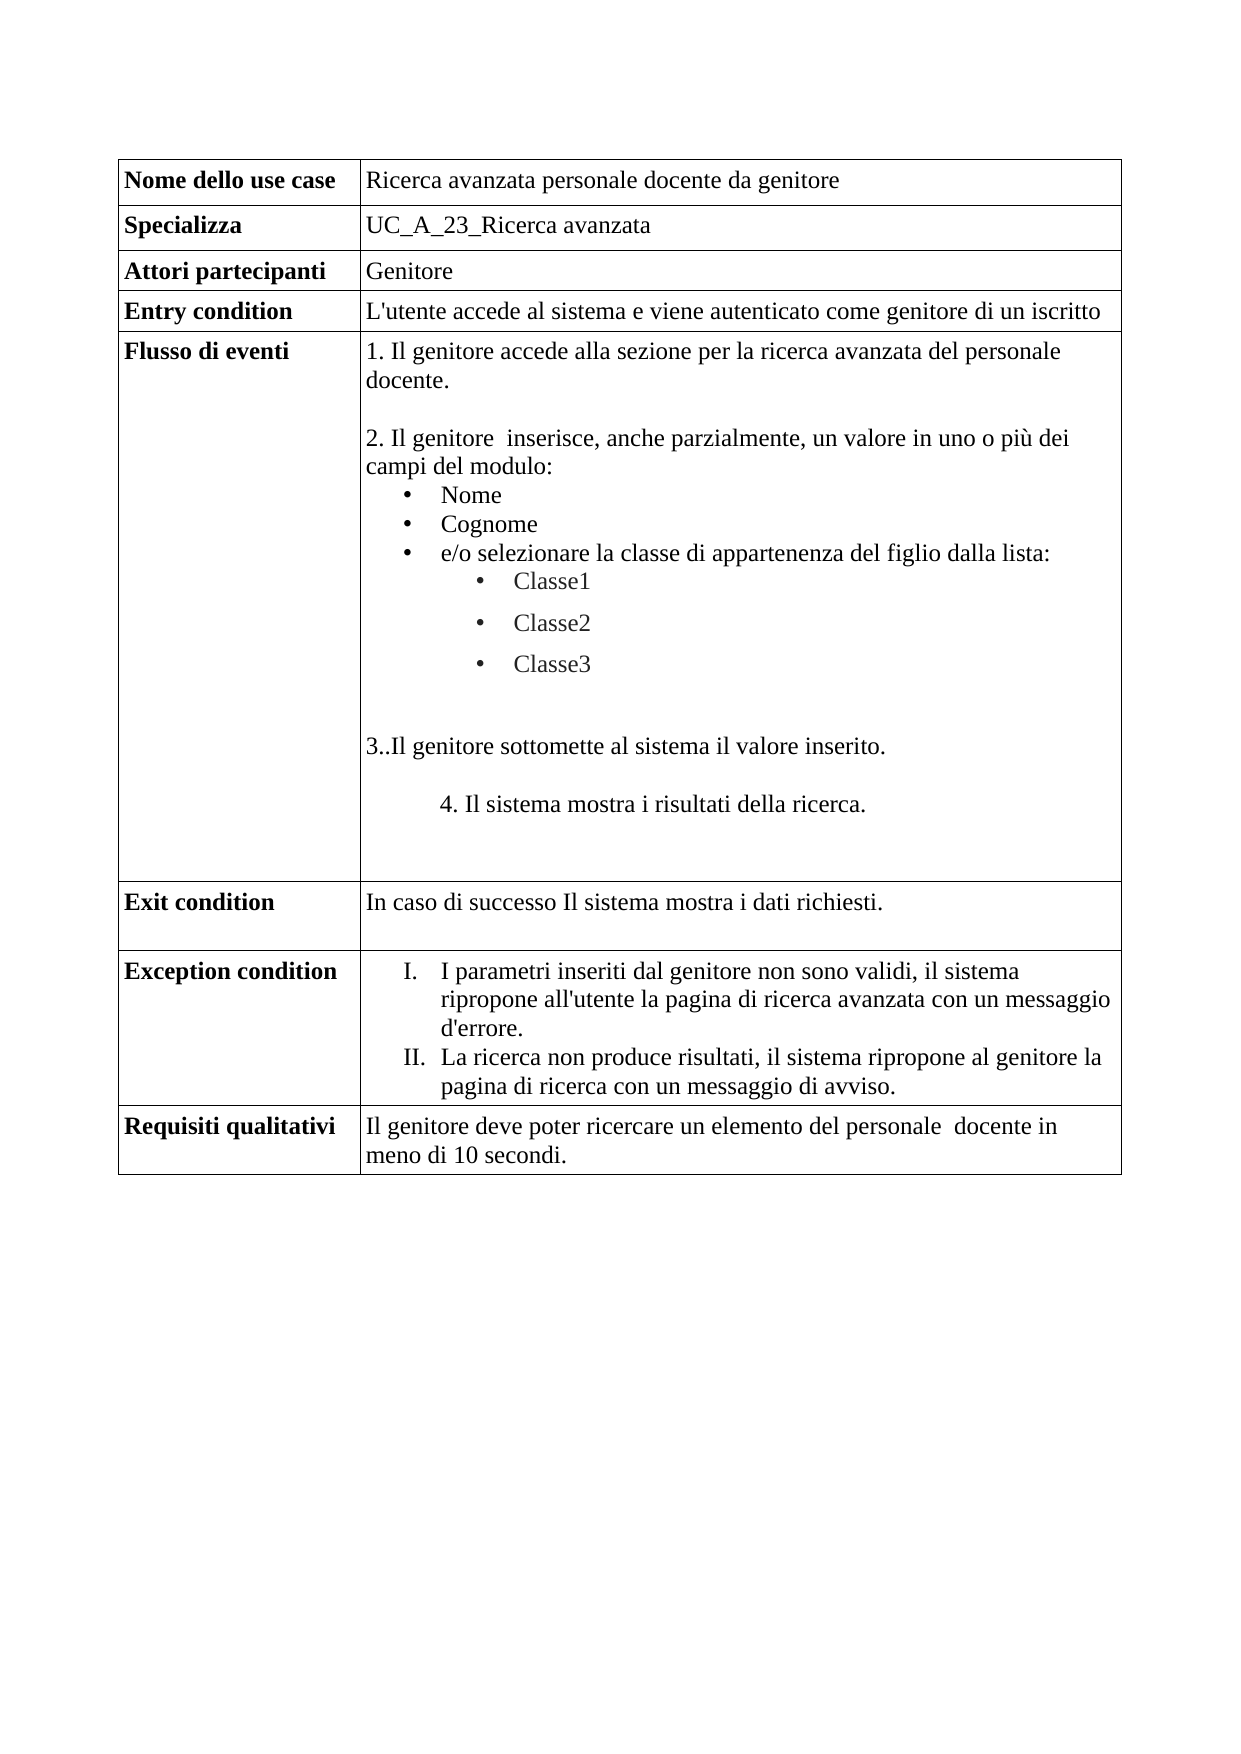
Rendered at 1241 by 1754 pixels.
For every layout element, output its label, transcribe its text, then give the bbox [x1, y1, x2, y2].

table_cell Exit condition [119, 882, 360, 950]
table_cell Exception condition [119, 951, 360, 1105]
table_cell UC_A_23_Ricerca avanzata [361, 206, 1121, 250]
table_cell 1. Il genitore accede alla sezione per la ricerca avanzata del personale docente. 2. Il genitore inserisce, anche parzialmente, un valore in uno o più dei campi del modulo: Nome Cognome e/o selezionare la classe di appartenenza del figlio dalla lista: Classe1 Classe2 Classe3 3..Il genitore sottomette al sistema il valore inserito. 4. Il sistema mostra i risultati della ricerca. [361, 332, 1121, 881]
table_cell Entry condition [119, 291, 360, 331]
table_cell In caso di successo Il sistema mostra i dati richiesti. [361, 882, 1121, 950]
table_cell Flusso di eventi [119, 332, 360, 881]
table_cell Specializza [119, 206, 360, 250]
table_cell I parametri inseriti dal genitore non sono validi, il sistema ripropone all'utente la pagina di ricerca avanzata con un messaggio d'errore. La ricerca non produce risultati, il sistema ripropone al genitore la pagina di ricerca con un messaggio di avviso. [361, 951, 1121, 1105]
table_cell L'utente accede al sistema e viene autenticato come genitore di un iscritto [361, 291, 1121, 331]
table_cell Il genitore deve poter ricercare un elemento del personale docente in meno di 10 secondi. [361, 1106, 1121, 1174]
table_header Nome dello use case [119, 160, 360, 205]
table_header Ricerca avanzata personale docente da genitore [361, 160, 1121, 205]
table_cell Requisiti qualitativi [119, 1106, 360, 1174]
table_cell Genitore [361, 251, 1121, 290]
table_cell Attori partecipanti [119, 251, 360, 290]
